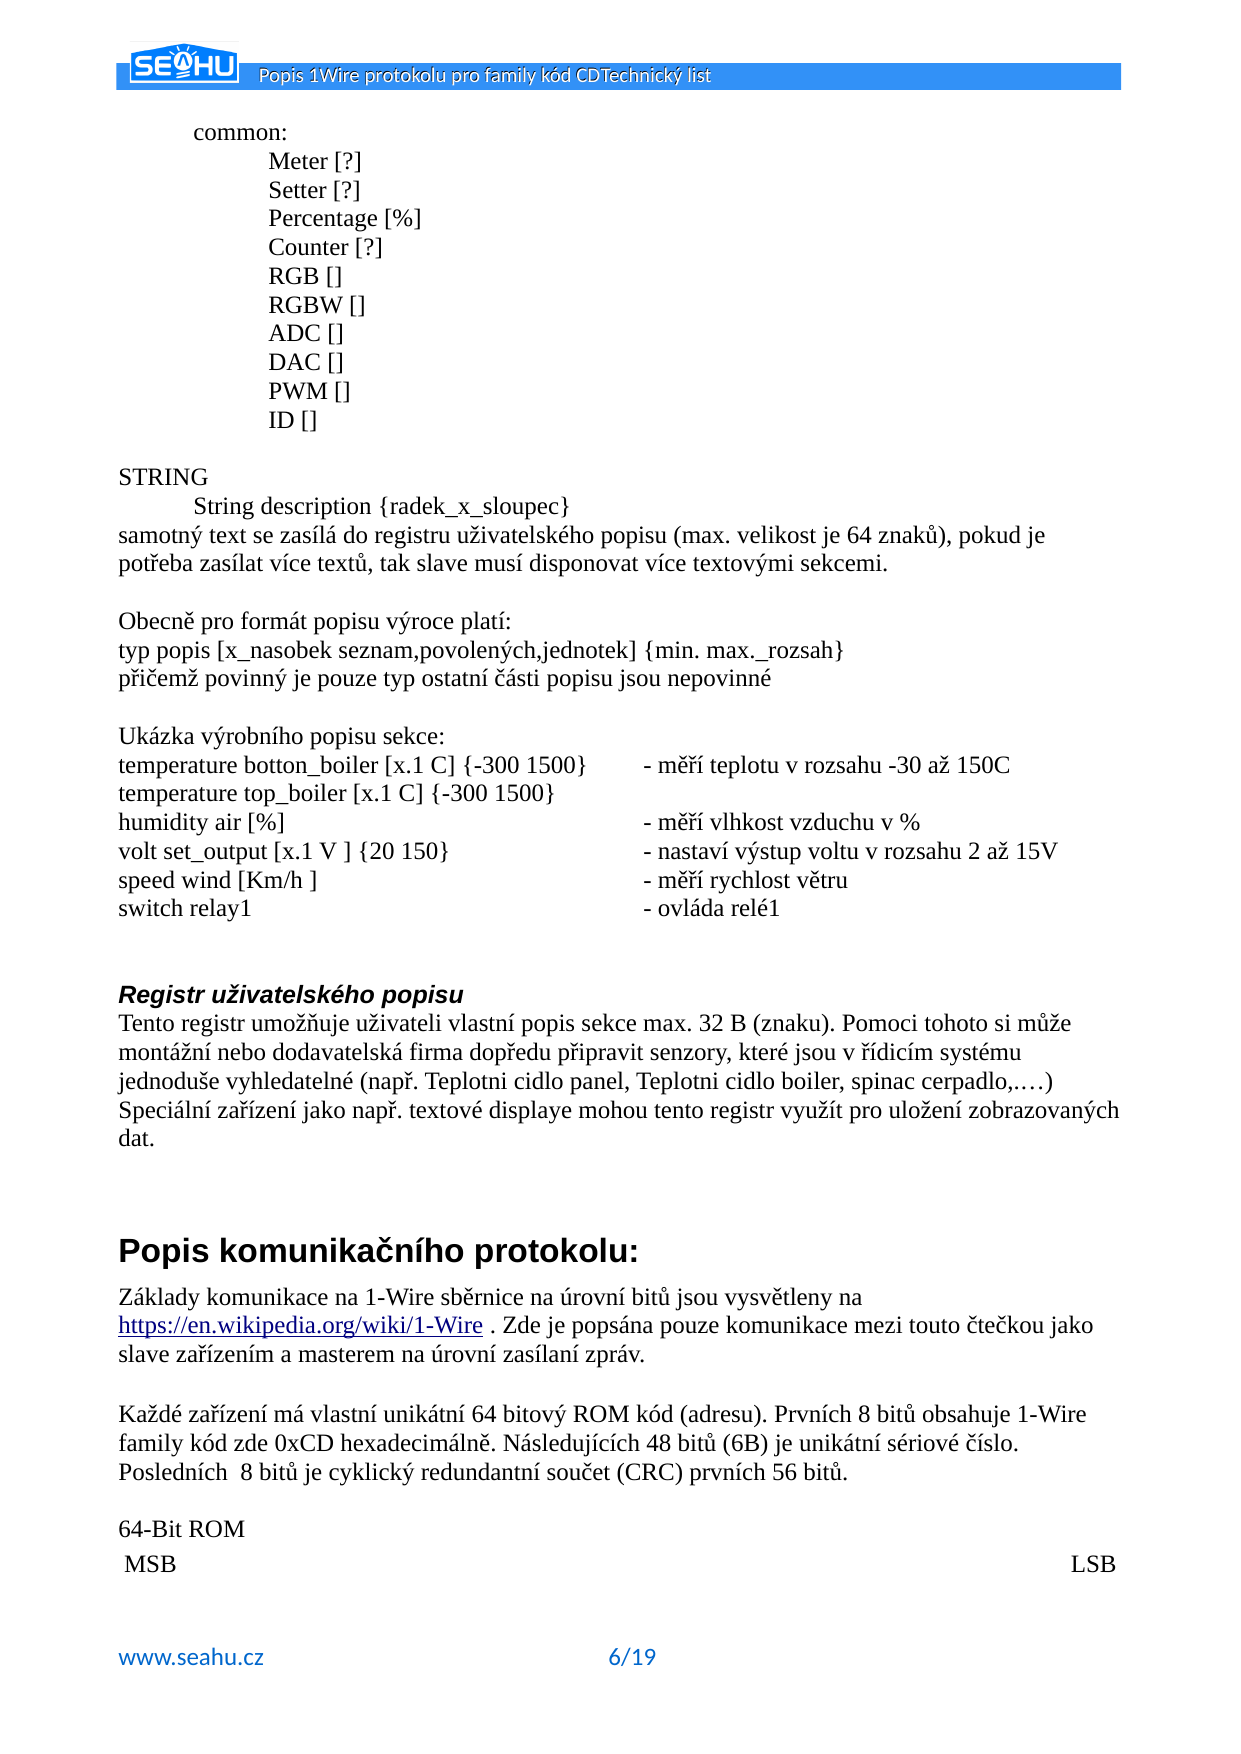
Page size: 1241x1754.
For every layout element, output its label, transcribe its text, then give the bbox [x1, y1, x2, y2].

text ADC [] [118, 318, 1122, 347]
text Meter [?] [118, 146, 1122, 175]
text typ popis [x_nasobek seznam,povolených,jednotek] {min. max._rozsah} [118, 635, 1122, 663]
text Setter [?] [118, 175, 1122, 203]
text Percentage [%] [118, 203, 1122, 232]
subtitle Popis komunikačního protokolu: [118, 1231, 1122, 1269]
text Obecně pro formát popisu výroce platí: [118, 606, 1122, 635]
table_header MSB [118, 1543, 295, 1583]
text temperature botton_boiler [x.1 C] {-300 1500} - měří teplotu v rozsahu -30 až 150C [118, 750, 1122, 778]
text Základy komunikace na 1-Wire sběrnice na úrovní bitů jsou vysvětleny na https://en.wikipedia.org/wiki/1-Wire . Zde je popsána pouze komunikace mezi touto čtečkou jako slave zařízením a masterem na úrovní zasílaní zpráv. [118, 1282, 1122, 1368]
text RGBW [] [118, 290, 1122, 318]
text common: [118, 117, 1122, 146]
text temperature top_boiler [x.1 C] {-300 1500} [118, 778, 1122, 807]
text Counter [?] [118, 232, 1122, 261]
text Registr uživatelského popisu [118, 980, 1122, 1008]
text ID [] [118, 405, 1122, 433]
text String description {radek_x_sloupec} [118, 491, 1122, 520]
text speed wind [Km/h ] - měří rychlost větru [118, 865, 1122, 893]
text Ukázka výrobního popisu sekce: [118, 721, 1122, 750]
text switch relay1 - ovláda relé1 [118, 893, 1122, 922]
text samotný text se zasílá do registru uživatelského popisu (max. velikost je 64 znaků), pokud je potřeba zasílat více textů, tak slave musí disponovat více textovými sekcemi. [118, 520, 1122, 577]
text volt set_output [x.1 V ] {20 150} - nastaví výstup voltu v rozsahu 2 až 15V [118, 836, 1122, 865]
text 64-Bit ROM [118, 1514, 1122, 1543]
text DAC [] [118, 347, 1122, 376]
text Každé zařízení má vlastní unikátní 64 bitový ROM kód (adresu). Prvních 8 bitů obsahuje 1-Wire family kód zde 0xCD hexadecimálně. Následujících 48 bitů (6B) je unikátní sériové číslo. Posledních 8 bitů je cyklický redundantní součet (CRC) prvních 56 bitů. [118, 1399, 1122, 1486]
table_header LSB [921, 1543, 1122, 1583]
text STRING [118, 462, 1122, 491]
picture [129, 41, 239, 83]
text PWM [] [118, 376, 1122, 405]
text přičemž povinný je pouze typ ostatní části popisu jsou nepovinné [118, 663, 1122, 692]
table_header [295, 1543, 921, 1583]
text humidity air [%] - měří vlhkost vzduchu v % [118, 807, 1122, 836]
text RGB [] [118, 261, 1122, 290]
text Speciální zařízení jako např. textové displaye mohou tento registr využít pro uložení zobrazovaných dat. [118, 1095, 1122, 1152]
text Tento registr umožňuje uživateli vlastní popis sekce max. 32 B (znaku). Pomoci tohoto si může montážní nebo dodavatelská firma dopředu připravit senzory, které jsou v řídicím systému jednoduše vyhledatelné (např. Teplotni cidlo panel, Teplotni cidlo boiler, spinac cerpadlo,.…) [118, 1008, 1122, 1095]
